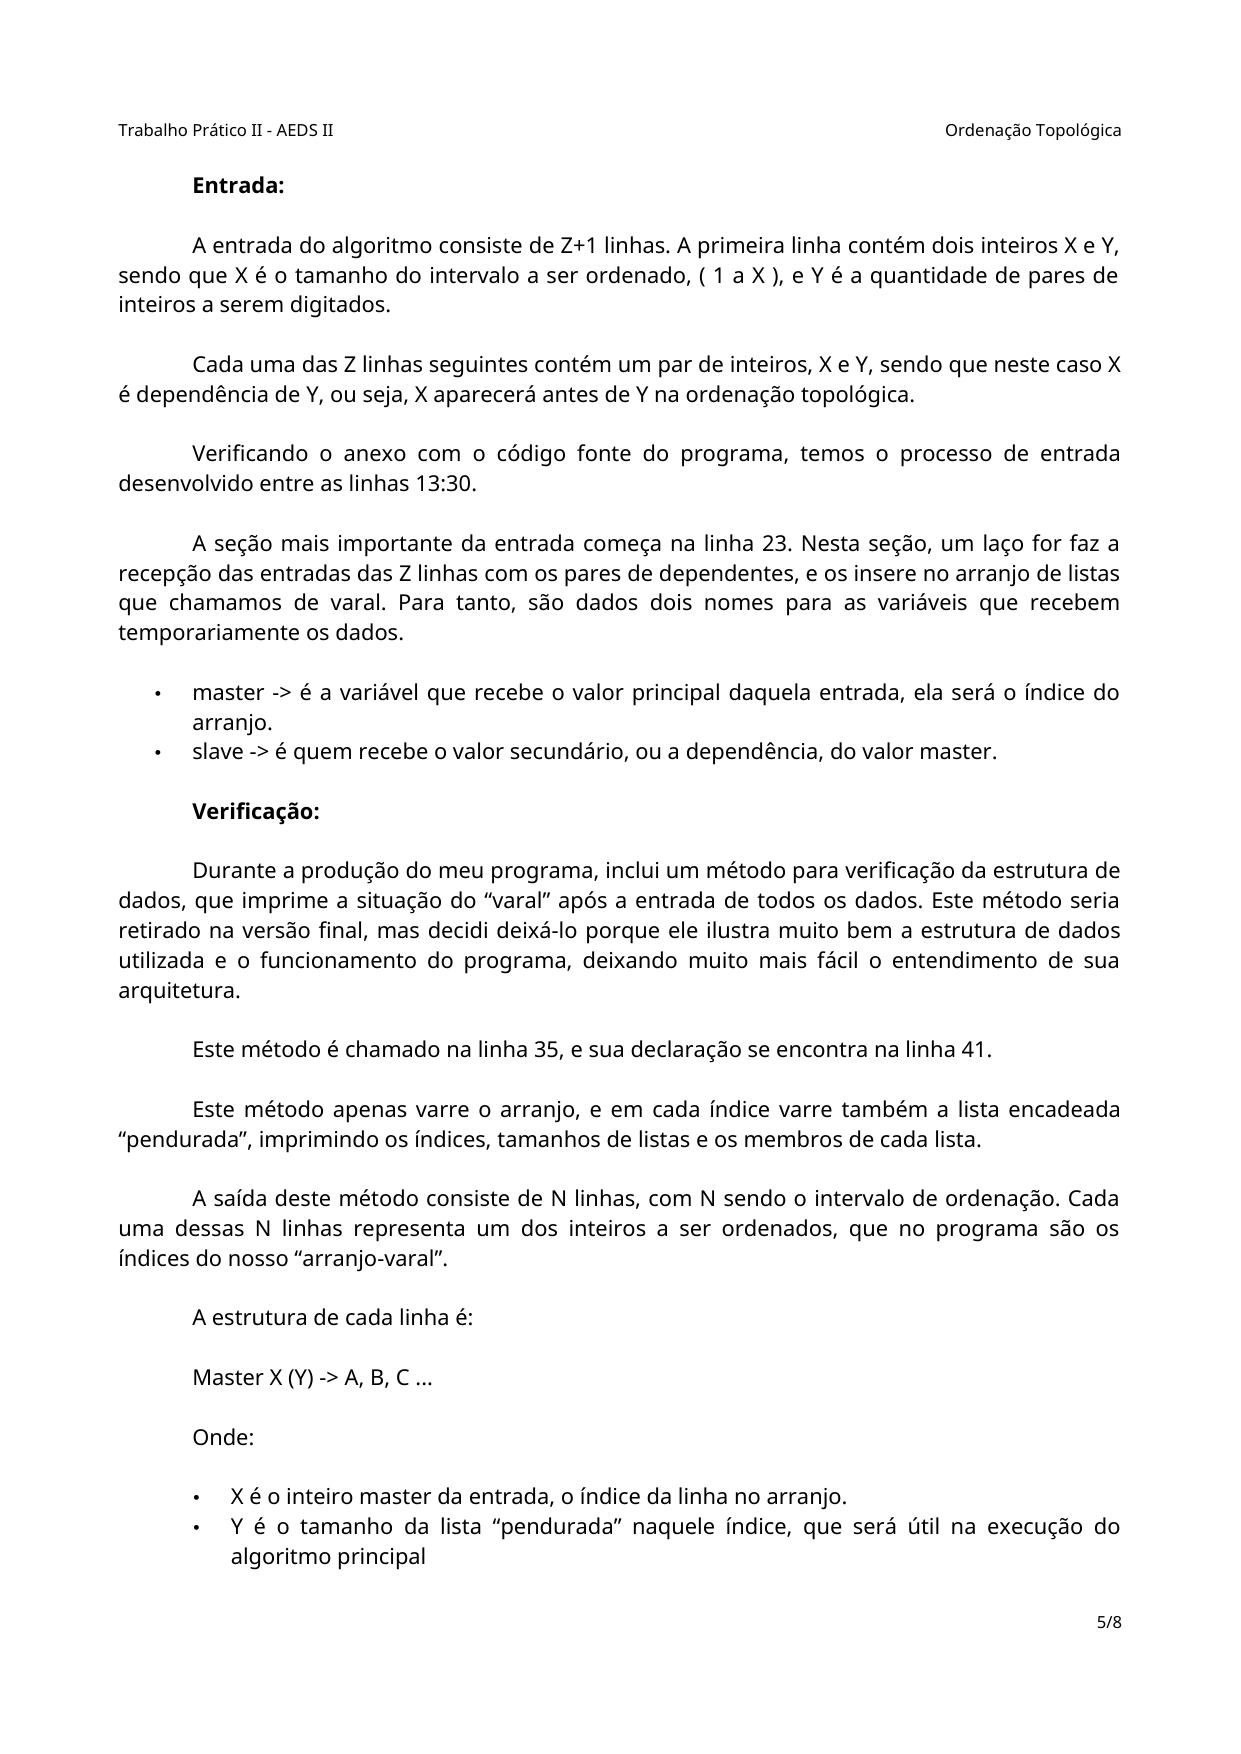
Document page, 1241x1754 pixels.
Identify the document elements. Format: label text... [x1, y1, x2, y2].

text Verificação: [118, 796, 1122, 826]
text A seção mais importante da entrada começa na linha 23. Nesta seção, um laço for faz a recepção das entradas das Z linhas com os pares de dependentes, e os insere no arranjo de listas que chamamos de varal. Para tanto, são dados dois nomes para as variáveis que recebem temporariamente os dados. [118, 528, 1122, 647]
text Onde: [118, 1422, 1122, 1451]
text Este método é chamado na linha 35, e sua declaração se encontra na linha 41. [118, 1034, 1122, 1064]
text A estrutura de cada linha é: [118, 1302, 1122, 1332]
list slave -> é quem recebe o valor secundário, ou a dependência, do valor master. [154, 736, 1122, 766]
list Y é o tamanho da lista “pendurada” naquele índice, que será útil na execução do algoritmo principal [193, 1511, 1122, 1571]
text Verificando o anexo com o código fonte do programa, temos o processo de entrada desenvolvido entre as linhas 13:30. [118, 438, 1122, 498]
text Cada uma das Z linhas seguintes contém um par de inteiros, X e Y, sendo que neste caso X é dependência de Y, ou seja, X aparecerá antes de Y na ordenação topológica. [118, 349, 1122, 409]
text A entrada do algoritmo consiste de Z+1 linhas. A primeira linha contém dois inteiros X e Y, sendo que X é o tamanho do intervalo a ser ordenado, ( 1 a X ), e Y é a quantidade de pares de inteiros a serem digitados. [118, 230, 1122, 319]
text Entrada: [118, 170, 1122, 200]
text Master X (Y) -> A, B, C ... [118, 1362, 1122, 1392]
text Durante a produção do meu programa, inclui um método para verificação da estrutura de dados, que imprime a situação do “varal” após a entrada de todos os dados. Este método seria retirado na versão final, mas decidi deixá-lo porque ele ilustra muito bem a estrutura de dados utilizada e o funcionamento do programa, deixando muito mais fácil o entendimento de sua arquitetura. [118, 856, 1122, 1004]
text Este método apenas varre o arranjo, e em cada índice varre também a lista encadeada “pendurada”, imprimindo os índices, tamanhos de listas e os membros de cada lista. [118, 1094, 1122, 1153]
list master -> é a variável que recebe o valor principal daquela entrada, ela será o índice do arranjo. [154, 677, 1122, 736]
text A saída deste método consiste de N linhas, com N sendo o intervalo de ordenação. Cada uma dessas N linhas representa um dos inteiros a ser ordenados, que no programa são os índices do nosso “arranjo-varal”. [118, 1183, 1122, 1273]
list X é o inteiro master da entrada, o índice da linha no arranjo. [193, 1481, 1122, 1511]
